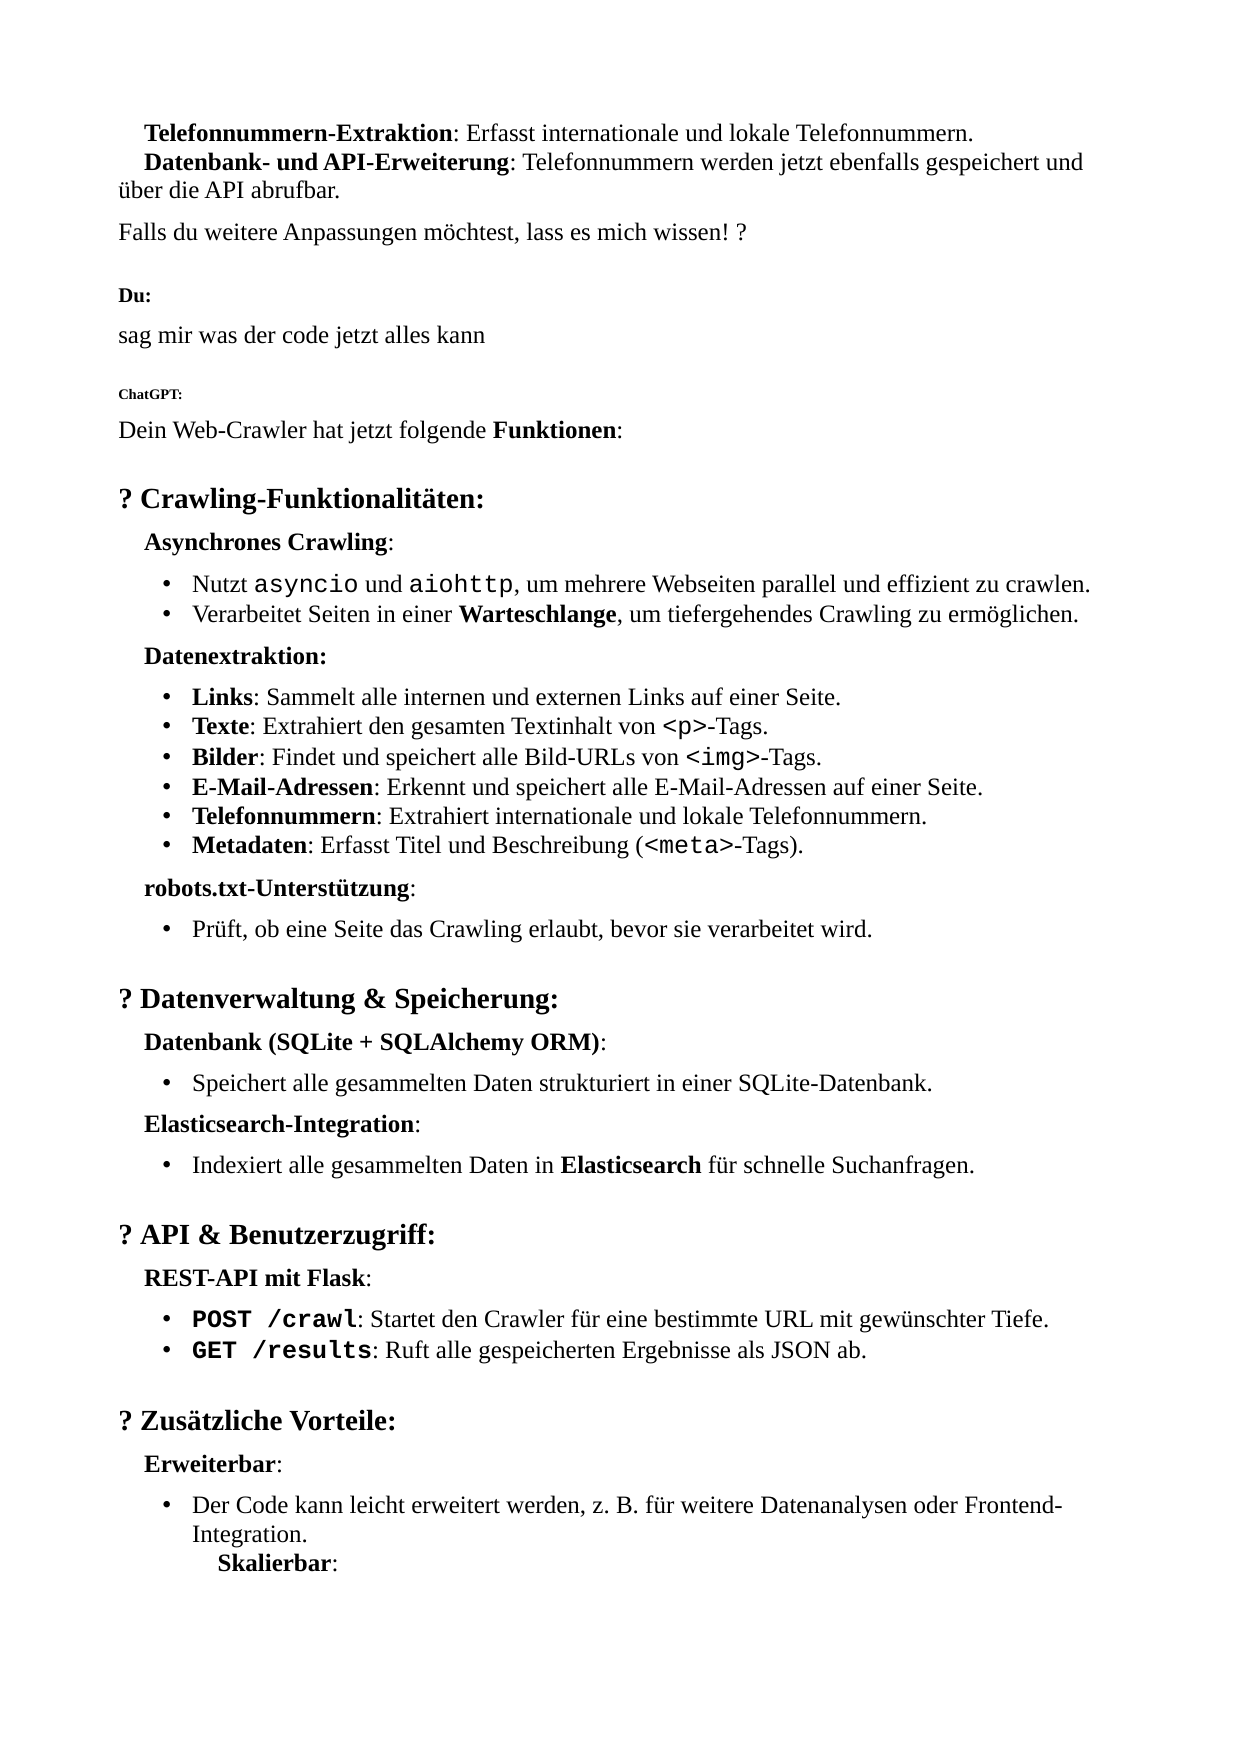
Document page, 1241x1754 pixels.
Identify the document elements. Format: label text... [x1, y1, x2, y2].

text ✅ Elasticsearch-Integration: [118, 1109, 1122, 1138]
list Verarbeitet Seiten in einer Warteschlange, um tiefergehendes Crawling zu ermöglichen. [162, 599, 1122, 628]
list E-Mail-Adressen: Erkennt und speichert alle E-Mail-Adressen auf einer Seite. [162, 772, 1122, 801]
list Texte: Extrahiert den gesamten Textinhalt von <p>-Tags. [162, 711, 1122, 742]
list Nutzt asyncio und aiohttp, um mehrere Webseiten parallel und effizient zu crawlen. [162, 569, 1122, 599]
list POST /crawl: Startet den Crawler für eine bestimmte URL mit gewünschter Tiefe. [162, 1304, 1122, 1335]
text ✅ Datenextraktion: [118, 641, 1122, 669]
subtitle ChatGPT: [118, 386, 1122, 403]
text ✅ Asynchrones Crawling: [118, 527, 1122, 556]
text ✅ robots.txt-Unterstützung: [118, 873, 1122, 902]
list Indexiert alle gesammelten Daten in Elasticsearch für schnelle Suchanfragen. [162, 1151, 1122, 1179]
text ✅ REST-API mit Flask: [118, 1263, 1122, 1292]
subtitle ? Zusätzliche Vorteile: [118, 1403, 1122, 1437]
subtitle ? API & Benutzerzugriff: [118, 1217, 1122, 1250]
subtitle ? Datenverwaltung & Speicherung: [118, 981, 1122, 1014]
list Telefonnummern: Extrahiert internationale und lokale Telefonnummern. [162, 801, 1122, 830]
list GET /results: Ruft alle gespeicherten Ergebnisse als JSON ab. [162, 1335, 1122, 1366]
subtitle ? Crawling-Funktionalitäten: [118, 481, 1122, 515]
text ✅ Datenbank (SQLite + SQLAlchemy ORM): [118, 1027, 1122, 1056]
list Prüft, ob eine Seite das Crawling erlaubt, bevor sie verarbeitet wird. [162, 914, 1122, 943]
list Metadaten: Erfasst Titel und Beschreibung (<meta>-Tags). [162, 830, 1122, 861]
text ✅ Telefonnummern-Extraktion: Erfasst internationale und lokale Telefonnummern. ✅ Datenbank- und API-Erweiterung: Telefonnummern werden jetzt ebenfalls gespeichert und über die API abrufbar. [118, 118, 1122, 204]
list Der Code kann leicht erweitert werden, z. B. für weitere Datenanalysen oder Frontend-Integration. ✅ Skalierbar: [162, 1491, 1122, 1577]
text Falls du weitere Anpassungen möchtest, lass es mich wissen! ? [118, 217, 1122, 246]
list Speichert alle gesammelten Daten strukturiert in einer SQLite-Datenbank. [162, 1068, 1122, 1097]
list Bilder: Findet und speichert alle Bild-URLs von <img>-Tags. [162, 742, 1122, 772]
text Dein Web-Crawler hat jetzt folgende Funktionen: [118, 415, 1122, 444]
text sag mir was der code jetzt alles kann [118, 320, 1122, 348]
subtitle Du: [118, 283, 1122, 307]
list Links: Sammelt alle internen und externen Links auf einer Seite. [162, 682, 1122, 711]
text ✅ Erweiterbar: [118, 1449, 1122, 1478]
